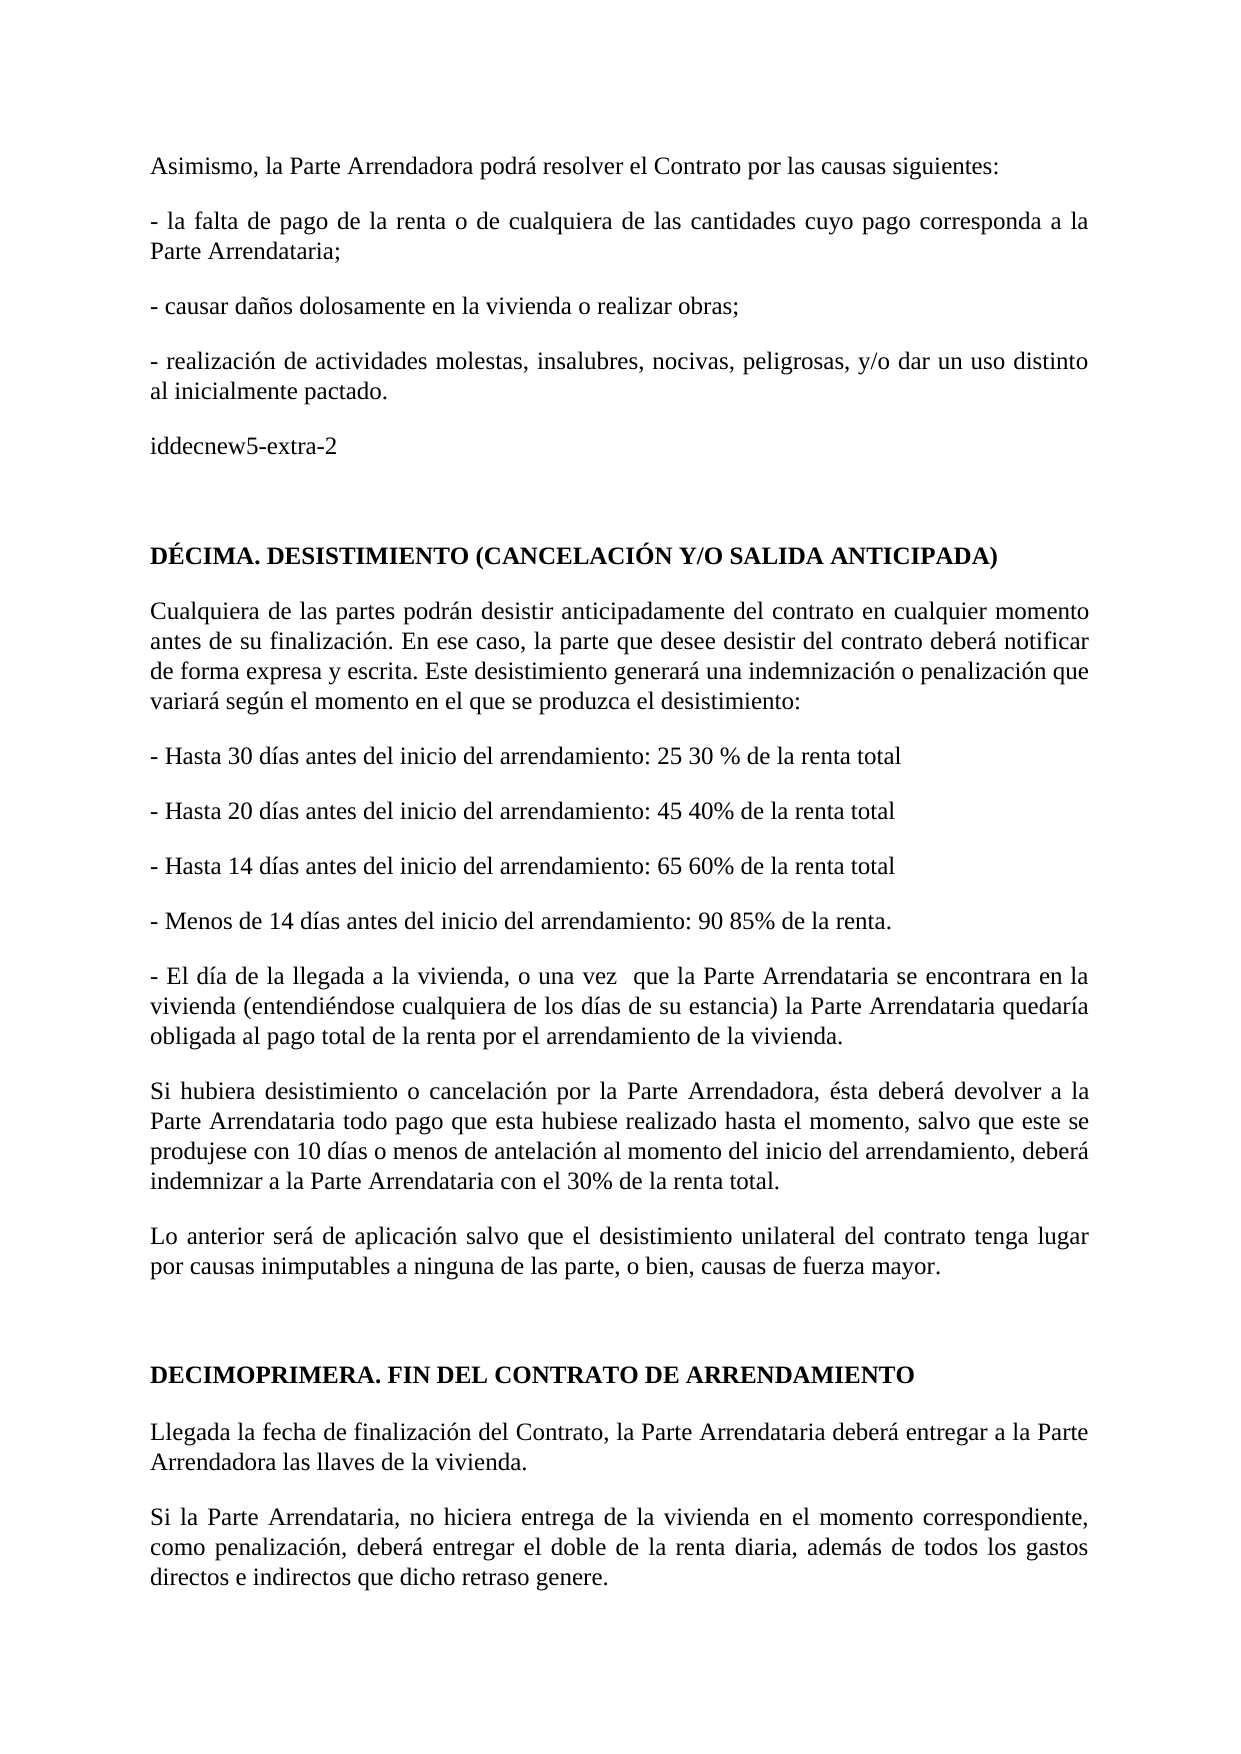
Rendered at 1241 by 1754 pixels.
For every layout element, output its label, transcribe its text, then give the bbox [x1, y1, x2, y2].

text - Menos de 14 días antes del inicio del arrendamiento: 90 85% de la renta. [150, 905, 1090, 935]
text - Hasta 20 días antes del inicio del arrendamiento: 45 40% de la renta total [150, 795, 1090, 825]
text DÉCIMA. DESISTIMIENTO (CANCELACIÓN Y/O SALIDA ANTICIPADA) [150, 540, 1090, 570]
text DECIMOPRIMERA. FIN DEL CONTRATO DE ARRENDAMIENTO [150, 1360, 1090, 1389]
text Si la Parte Arrendataria, no hiciera entrega de la vivienda en el momento correspondiente, como penalización, deberá entregar el doble de la renta diaria, además de todos los gastos directos e indirectos que dicho retraso genere. [150, 1501, 1090, 1591]
text - realización de actividades molestas, insalubres, nocivas, peligrosas, y/o dar un uso distinto al inicialmente pactado. [150, 345, 1090, 405]
text Asimismo, la Parte Arrendadora podrá resolver el Contrato por las causas siguientes: [150, 150, 1090, 180]
text - Hasta 30 días antes del inicio del arrendamiento: 25 30 % de la renta total [150, 740, 1090, 770]
text Cualquiera de las partes podrán desistir anticipadamente del contrato en cualquier momento antes de su finalización. En ese caso, la parte que desee desistir del contrato deberá notificar de forma expresa y escrita. Este desistimiento generará una indemnización o penalización que variará según el momento en el que se produzca el desistimiento: [150, 595, 1090, 715]
text iddecnew5-extra-2 [150, 430, 1090, 460]
text - Hasta 14 días antes del inicio del arrendamiento: 65 60% de la renta total [150, 850, 1090, 880]
text Llegada la fecha de finalización del Contrato, la Parte Arrendataria deberá entregar a la Parte Arrendadora las llaves de la vivienda. [150, 1416, 1090, 1476]
text - El día de la llegada a la vivienda, o una vez que la Parte Arrendataria se encontrara en la vivienda (entendiéndose cualquiera de los días de su estancia) la Parte Arrendataria quedaría obligada al pago total de la renta por el arrendamiento de la vivienda. [150, 960, 1090, 1050]
text - la falta de pago de la renta o de cualquiera de las cantidades cuyo pago corresponda a la Parte Arrendataria; [150, 205, 1090, 265]
text Si hubiera desistimiento o cancelación por la Parte Arrendadora, ésta deberá devolver a la Parte Arrendataria todo pago que esta hubiese realizado hasta el momento, salvo que este se produjese con 10 días o menos de antelación al momento del inicio del arrendamiento, deberá indemnizar a la Parte Arrendataria con el 30% de la renta total. [150, 1075, 1090, 1195]
text Lo anterior será de aplicación salvo que el desistimiento unilateral del contrato tenga lugar por causas inimputables a ninguna de las parte, o bien, causas de fuerza mayor. [150, 1220, 1090, 1280]
text - causar daños dolosamente en la vivienda o realizar obras; [150, 290, 1090, 320]
